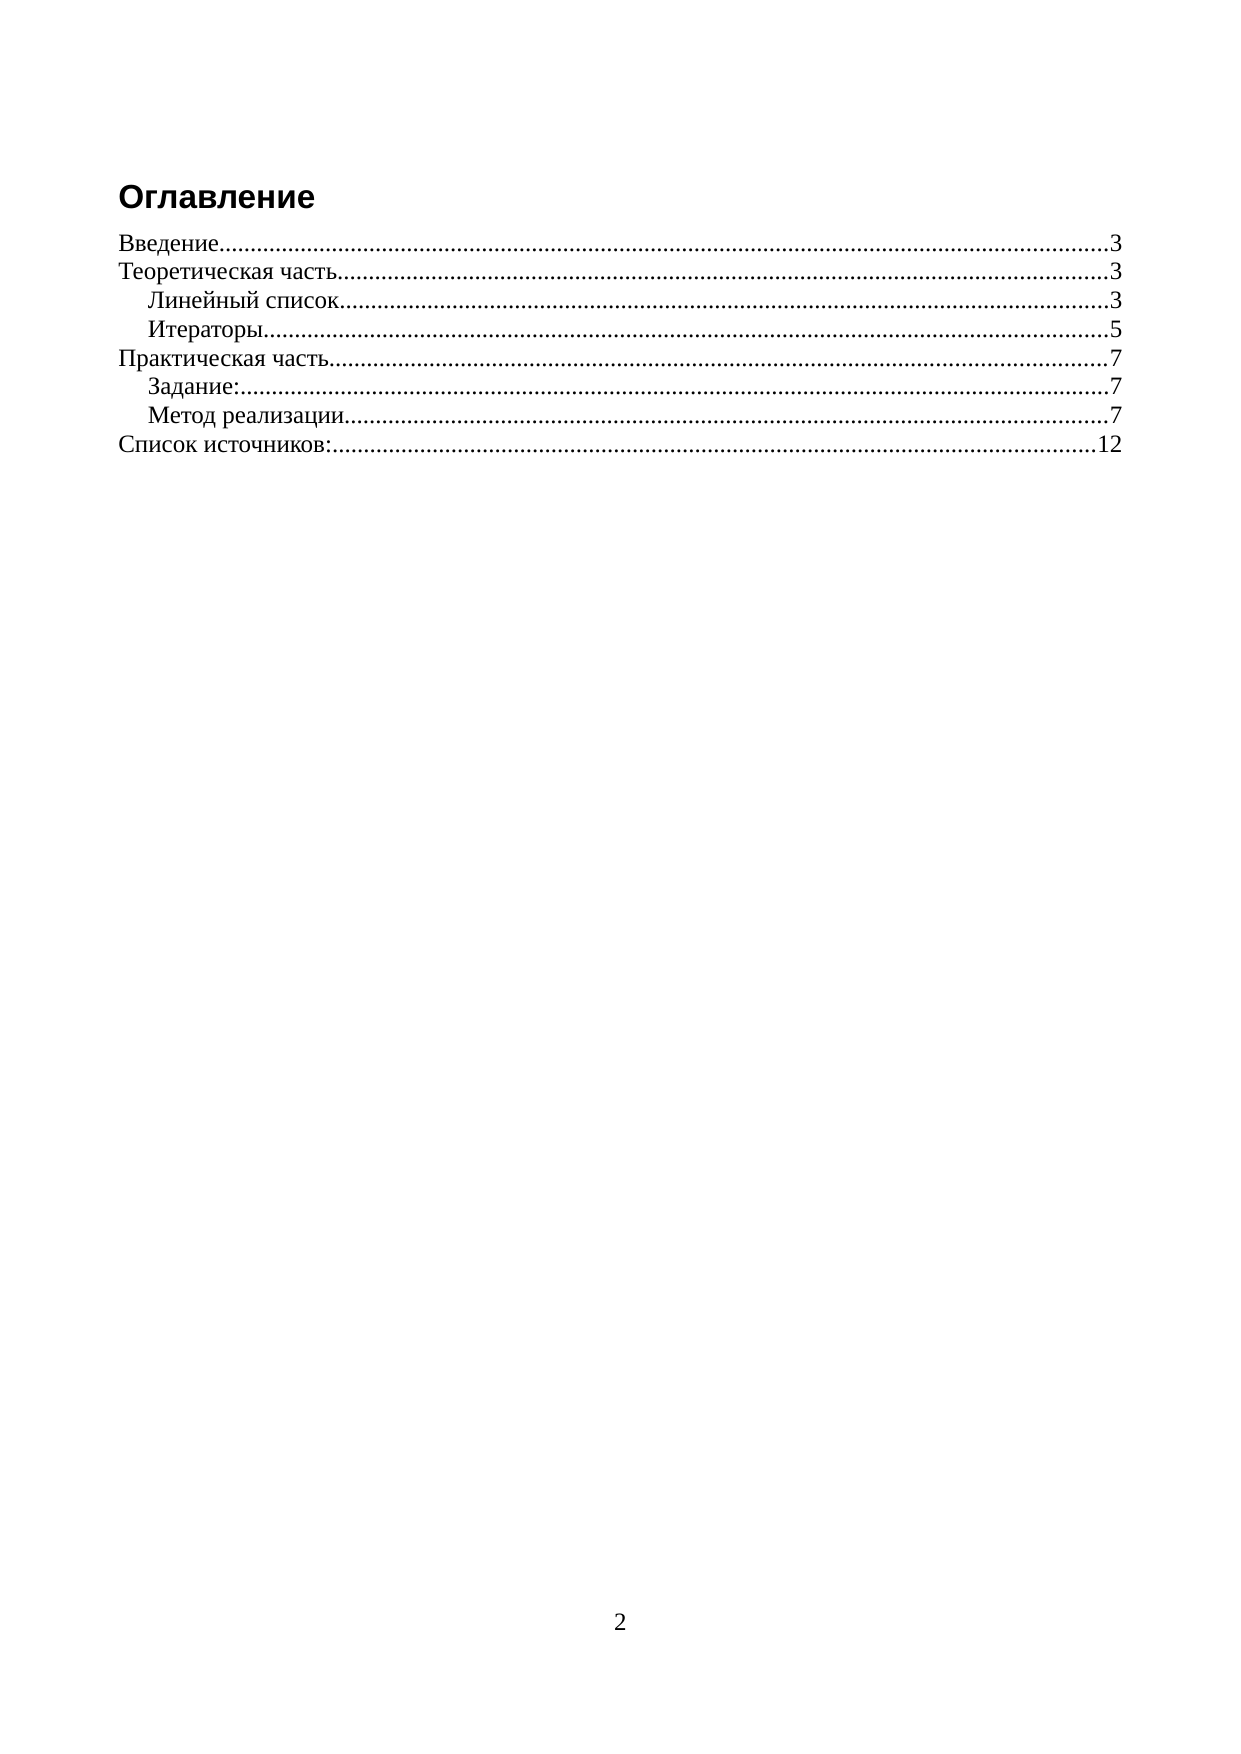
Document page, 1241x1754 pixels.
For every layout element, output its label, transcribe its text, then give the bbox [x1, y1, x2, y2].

text Теоретическая часть 3 [118, 256, 1122, 285]
text Список источников: 12 [118, 429, 1122, 458]
text Итераторы 5 [148, 314, 1122, 343]
text Метод реализации 7 [148, 400, 1122, 429]
subtitle Оглавление [118, 177, 1122, 215]
text Введение 3 [118, 228, 1122, 256]
text Задание: 7 [148, 371, 1122, 400]
text Линейный список 3 [148, 285, 1122, 314]
text Практическая часть 7 [118, 343, 1122, 371]
